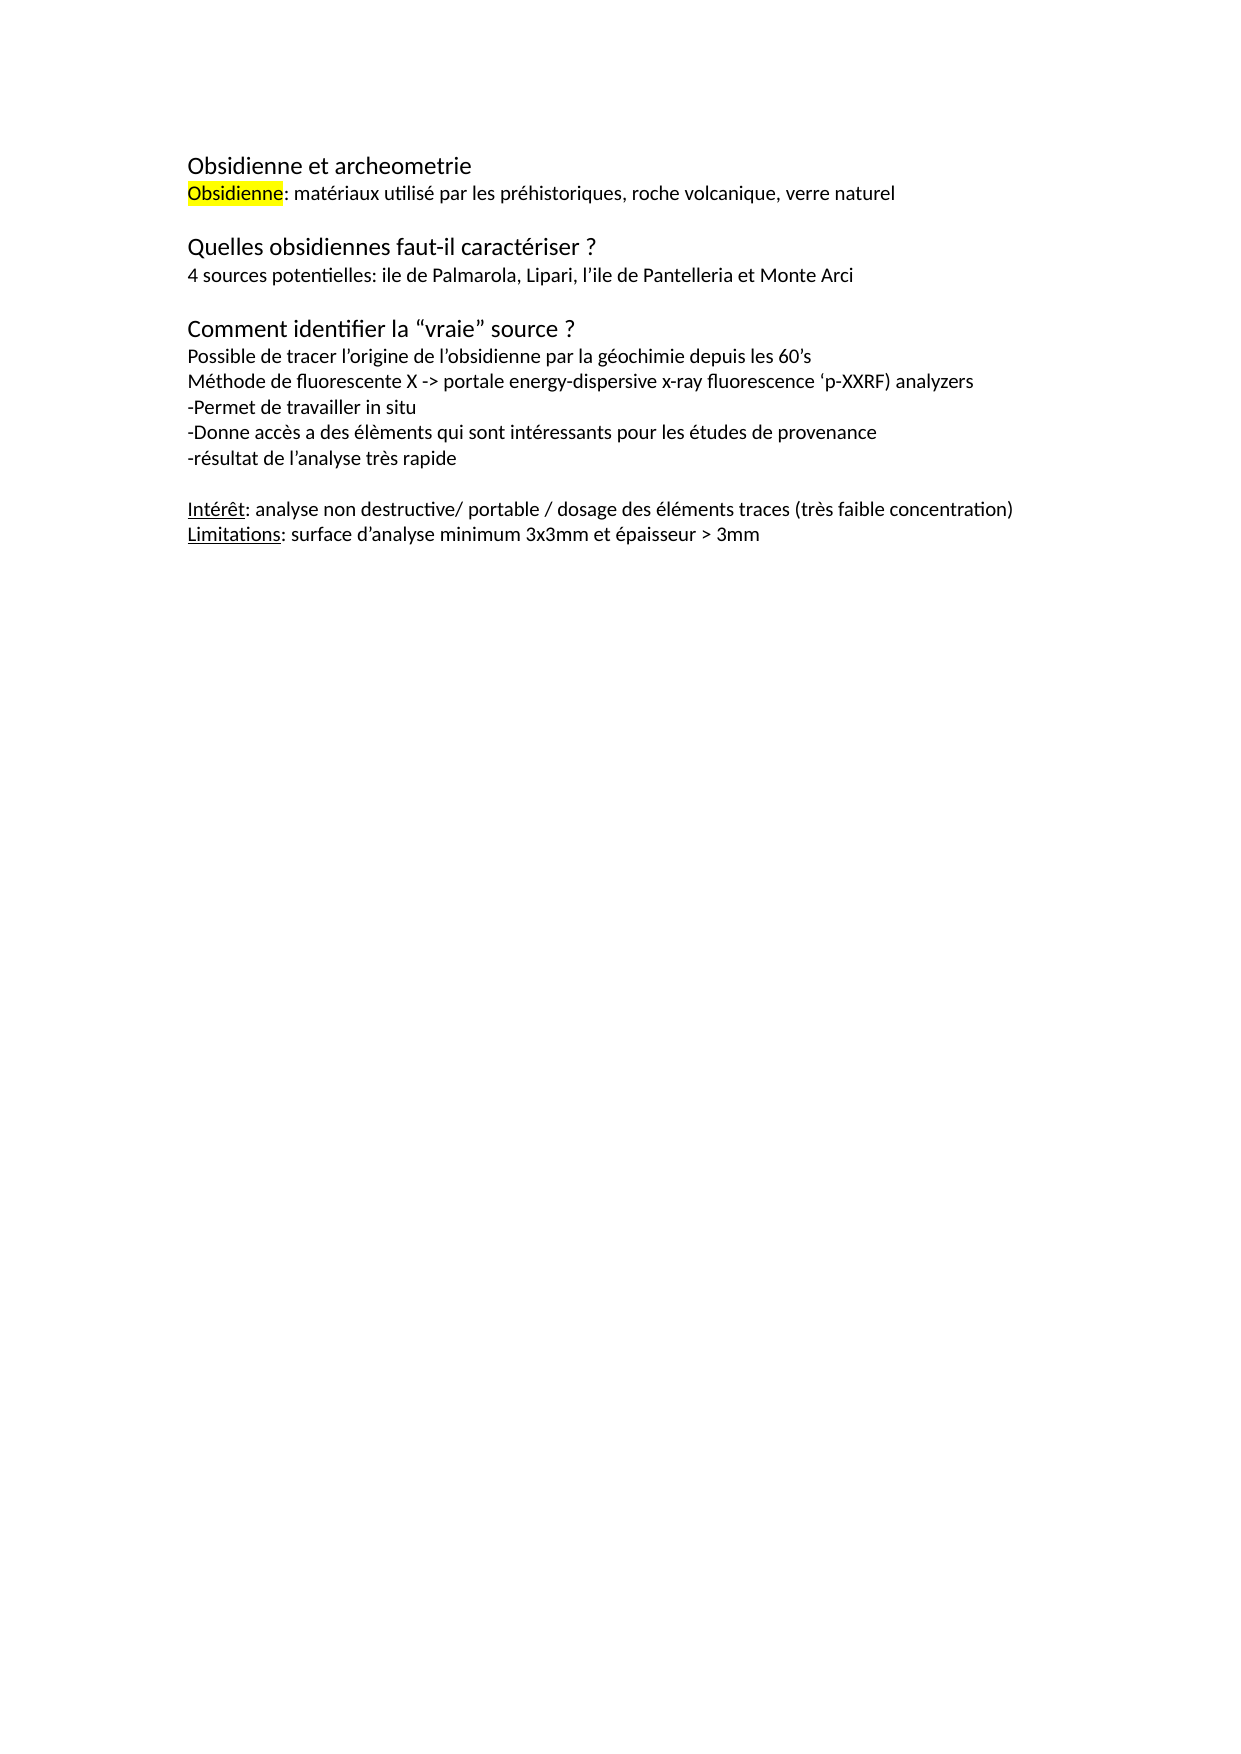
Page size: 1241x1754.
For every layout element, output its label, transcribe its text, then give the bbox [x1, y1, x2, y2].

text Quelles obsidiennes faut-il caractériser ? [187, 231, 1053, 262]
text Comment identifier la “vraie” source ? [187, 313, 1053, 343]
text Intérêt: analyse non destructive/ portable / dosage des éléments traces (très faible concentration) [187, 496, 1053, 521]
text Méthode de fluorescente X -> portale energy-dispersive x-ray fluorescence ‘p-XXRF) analyzers [187, 369, 1053, 394]
text -Donne accès a des élèments qui sont intéressants pour les études de provenance [187, 419, 1053, 445]
text -Permet de travailler in situ [187, 394, 1053, 419]
text Obsidienne: matériaux utilisé par les préhistoriques, roche volcanique, verre naturel [187, 181, 1053, 206]
text Limitations: surface d’analyse minimum 3x3mm et épaisseur > 3mm [187, 521, 1053, 547]
text Possible de tracer l’origine de l’obsidienne par la géochimie depuis les 60’s [187, 343, 1053, 369]
text 4 sources potentielles: ile de Palmarola, Lipari, l’ile de Pantelleria et Monte Arci [187, 262, 1053, 287]
text Obsidienne et archeometrie [187, 150, 1053, 181]
text -résultat de l’analyse très rapide [187, 445, 1053, 470]
